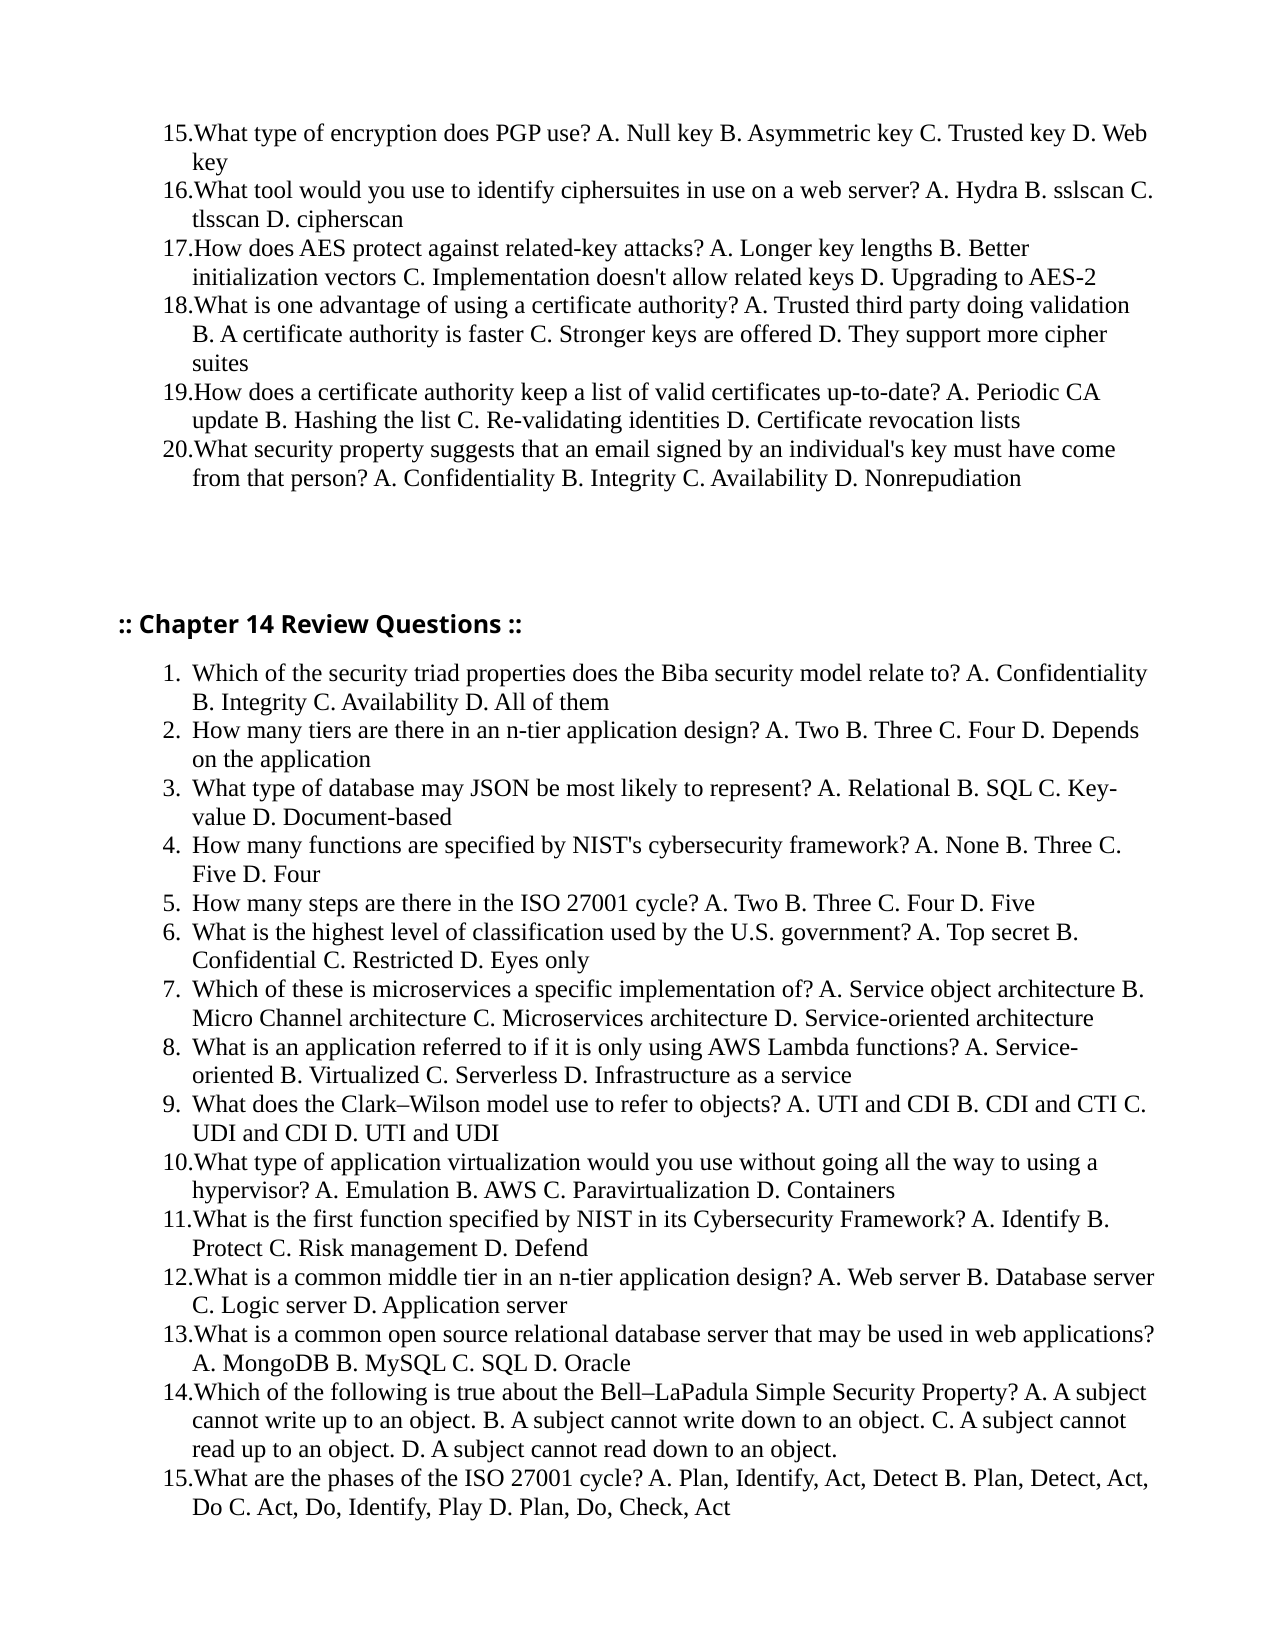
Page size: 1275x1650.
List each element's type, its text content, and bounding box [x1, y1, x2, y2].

list What tool would you use to identify ciphersuites in use on a web server? A. Hydra B. sslscan C. tlsscan D. cipherscan [162, 176, 1157, 233]
list How does a certificate authority keep a list of valid certificates up‐to‐date? A. Periodic CA update B. Hashing the list C. Re‐validating identities D. Certificate revocation lists [162, 377, 1157, 434]
list What type of database may JSON be most likely to represent? A. Relational B. SQL C. Key‐value D. Document‐based [162, 773, 1157, 831]
text :: Chapter 14 Review Questions :: [118, 607, 1157, 641]
list What is the first function specified by NIST in its Cybersecurity Framework? A. Identify B. Protect C. Risk management D. Defend [162, 1204, 1157, 1262]
list What does the Clark–Wilson model use to refer to objects? A. UTI and CDI B. CDI and CTI C. UDI and CDI D. UTI and UDI [162, 1089, 1157, 1147]
list What type of encryption does PGP use? A. Null key B. Asymmetric key C. Trusted key D. Web key [162, 118, 1157, 176]
list What type of application virtualization would you use without going all the way to using a hypervisor? A. Emulation B. AWS C. Paravirtualization D. Containers [162, 1147, 1157, 1204]
list Which of the following is true about the Bell–LaPadula Simple Security Property? A. A subject cannot write up to an object. B. A subject cannot write down to an object. C. A subject cannot read up to an object. D. A subject cannot read down to an object. [162, 1377, 1157, 1463]
list What is a common middle tier in an n‐tier application design? A. Web server B. Database server C. Logic server D. Application server [162, 1262, 1157, 1319]
list What is one advantage of using a certificate authority? A. Trusted third party doing validation B. A certificate authority is faster C. Stronger keys are offered D. They support more cipher suites [162, 291, 1157, 377]
list What is an application referred to if it is only using AWS Lambda functions? A. Service‐oriented B. Virtualized C. Serverless D. Infrastructure as a service [162, 1032, 1157, 1089]
list Which of these is microservices a specific implementation of? A. Service object architecture B. Micro Channel architecture C. Microservices architecture D. Service‐oriented architecture [162, 974, 1157, 1032]
list What is a common open source relational database server that may be used in web applications? A. MongoDB B. MySQL C. SQL D. Oracle [162, 1319, 1157, 1377]
list What security property suggests that an email signed by an individual's key must have come from that person? A. Confidentiality B. Integrity C. Availability D. Nonrepudiation [162, 434, 1157, 492]
list What are the phases of the ISO 27001 cycle? A. Plan, Identify, Act, Detect B. Plan, Detect, Act, Do C. Act, Do, Identify, Play D. Plan, Do, Check, Act [162, 1463, 1157, 1521]
list Which of the security triad properties does the Biba security model relate to? A. Confidentiality B. Integrity C. Availability D. All of them [162, 658, 1157, 716]
list What is the highest level of classification used by the U.S. government? A. Top secret B. Confidential C. Restricted D. Eyes only [162, 917, 1157, 974]
list How many tiers are there in an n‐tier application design? A. Two B. Three C. Four D. Depends on the application [162, 716, 1157, 773]
list How many functions are specified by NIST's cybersecurity framework? A. None B. Three C. Five D. Four [162, 831, 1157, 888]
list How many steps are there in the ISO 27001 cycle? A. Two B. Three C. Four D. Five [162, 888, 1157, 917]
list How does AES protect against related‐key attacks? A. Longer key lengths B. Better initialization vectors C. Implementation doesn't allow related keys D. Upgrading to AES‐2 [162, 233, 1157, 291]
